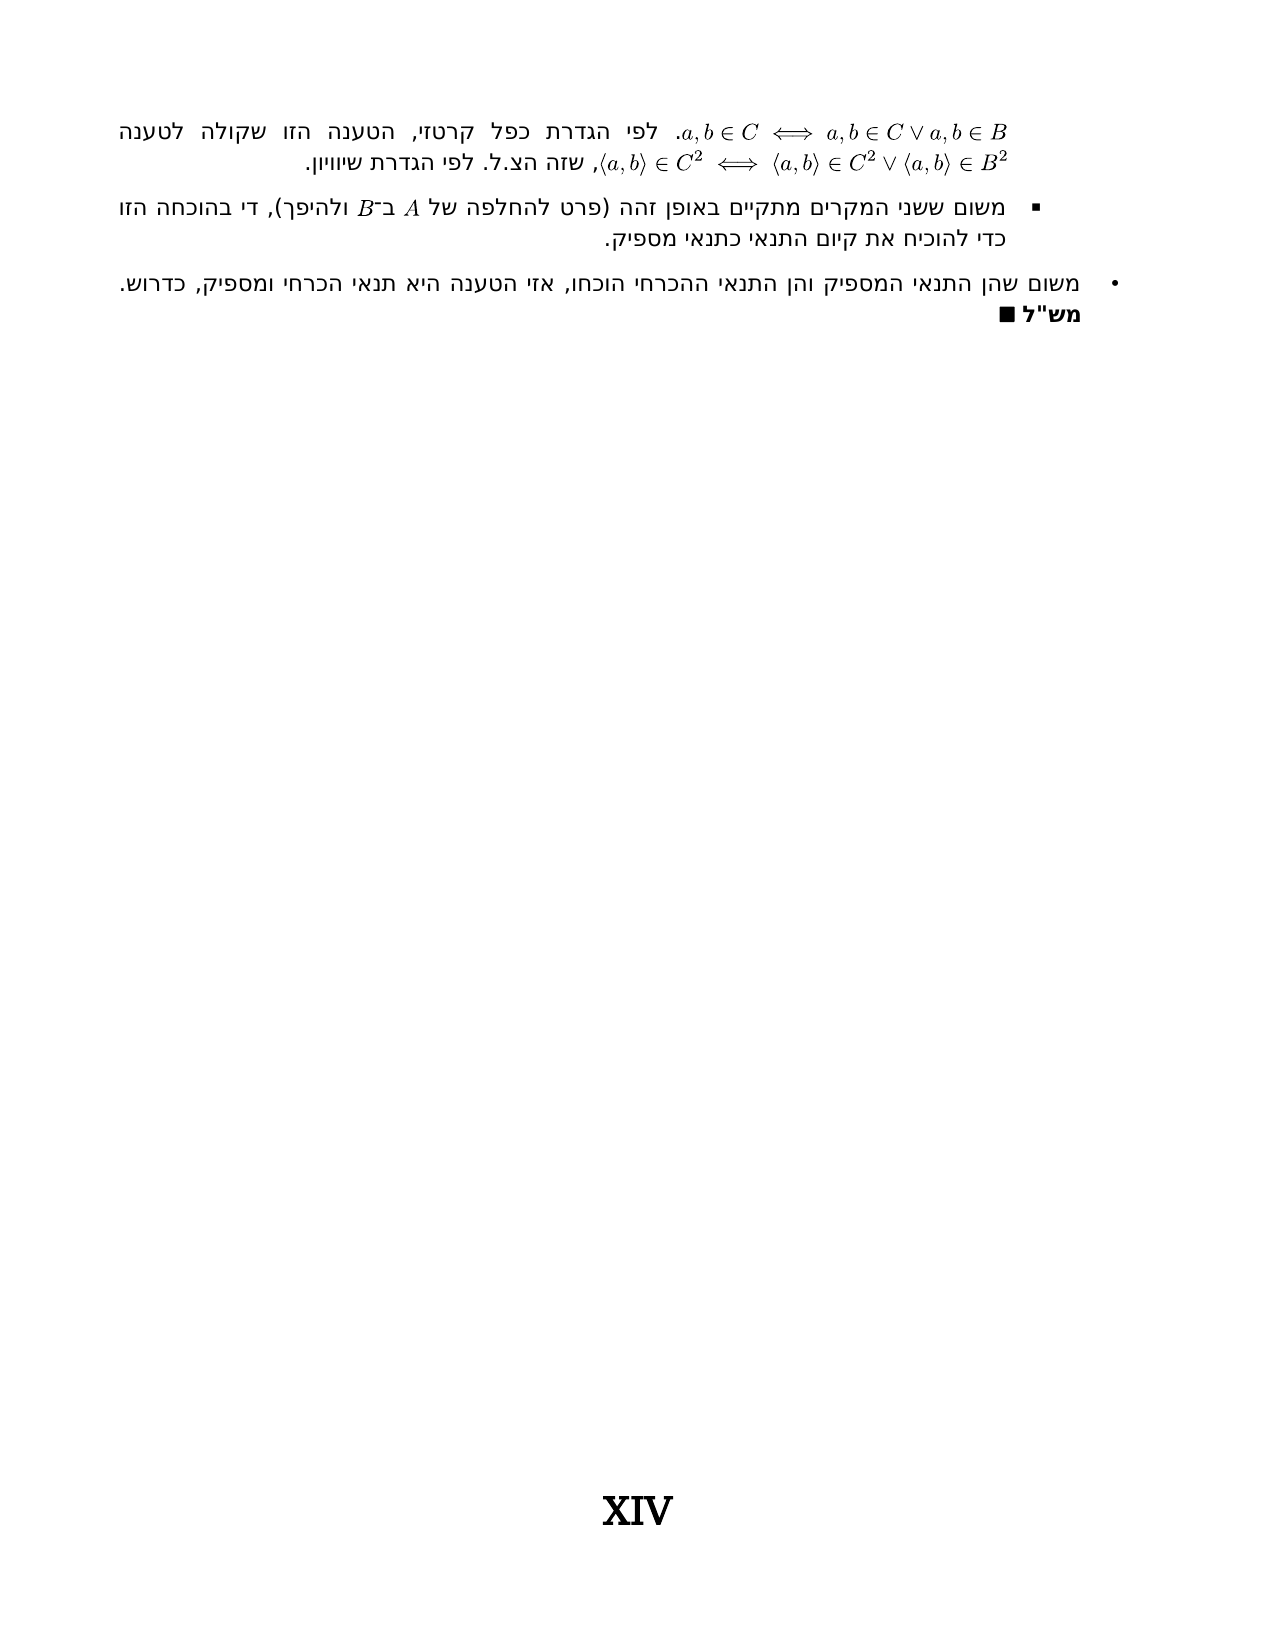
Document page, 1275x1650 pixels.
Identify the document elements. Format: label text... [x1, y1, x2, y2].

list משום ששני המקרים מתקיים באופן זהה (פרט להחלפה של ב־ ולהיפך), די בהוכחה הזו כדי להוכיח את קיום התנאי כתנאי מספיק. [118, 194, 1044, 252]
list משום שהן התנאי המספיק והן התנאי ההכרחי הוכחו, אזי הטענה היא תנאי הכרחי ומספיק, כדרוש. מש"ל [118, 270, 1119, 328]
list . לפי הגדרת כפל קרטזי, הטענה הזו שקולה לטענה , שזה הצ.ל. לפי הגדרת שיוויון. [118, 118, 1044, 176]
